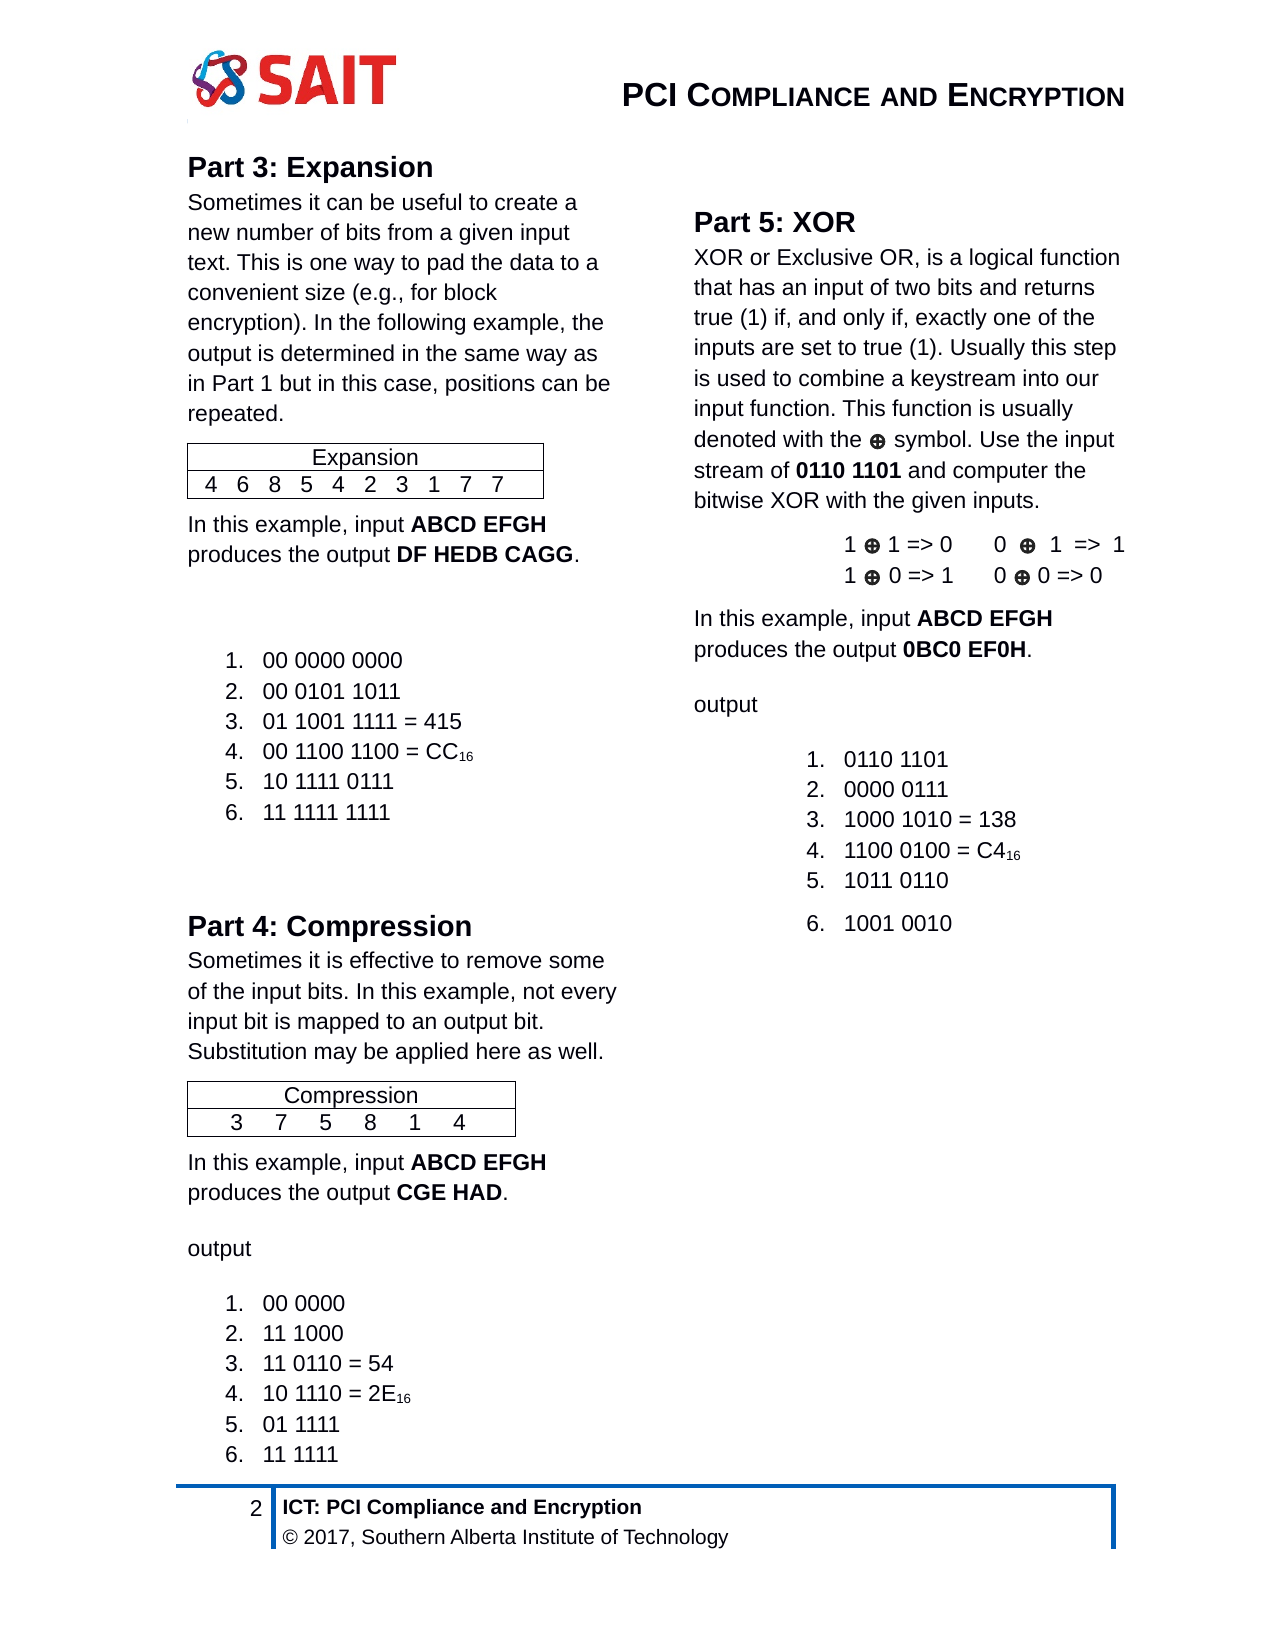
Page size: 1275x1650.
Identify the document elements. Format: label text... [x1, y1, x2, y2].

subtitle Part 5: XOR [694, 205, 1125, 239]
text In this example, input ABCD EFGH produces the output CGE HAD. [187, 1149, 619, 1206]
table_cell 3 7 5 8 1 4 [188, 1109, 515, 1136]
list 01 1001 1111 = 415 [225, 708, 619, 734]
list 0110 1101 [806, 746, 1125, 772]
subtitle Part 3: Expansion [187, 150, 619, 183]
list 0000 0111 [806, 776, 1125, 803]
list 00 1100 1100 = CC16 [225, 738, 619, 764]
text XOR or Exclusive OR, is a logical function that has an input of two bits and returns true (1) if, and only if, exactly one of the inputs are set to true (1). Usually this step is used to combine a keystream into our input function. This function is usually denoted with the ⊕ symbol. Use the input stream of 0110 1101 and computer the bitwise XOR with the given inputs. [694, 244, 1125, 513]
text Sometimes it is effective to remove some of the input bits. In this example, not every input bit is mapped to an output bit. Substitution may be applied here as well. [187, 947, 619, 1064]
picture [168, 27, 420, 131]
subtitle Part 4: Compression [187, 909, 619, 942]
list 01 1111 [225, 1411, 619, 1437]
text In this example, input ABCD EFGH produces the output 0BC0 EF0H. [694, 605, 1125, 662]
text output [187, 1234, 619, 1261]
list 00 0101 1011 [225, 678, 619, 704]
list 00 0000 0000 [225, 647, 619, 674]
list 11 1000 [225, 1320, 619, 1346]
list 1100 0100 = C416 [806, 837, 1125, 863]
list 11 0110 = 54 [225, 1350, 619, 1377]
list 1001 0010 [806, 909, 1125, 936]
text Sometimes it can be useful to create a new number of bits from a given input text. This is one way to pad the data to a convenient size (e.g., for block encryption). In the following example, the output is determined in the same way as in Part 1 but in this case, positions can be repeated. [187, 188, 619, 426]
table_header Compression [188, 1082, 515, 1108]
text 1 ⊕ 1 => 0 0 ⊕ 1 => 1 1 ⊕ 0 => 1 0 ⊕ 0 => 0 [769, 529, 1125, 589]
text output [694, 691, 1125, 717]
list 00 0000 [225, 1290, 619, 1316]
list 1000 1010 = 138 [806, 806, 1125, 833]
list 11 1111 [225, 1441, 619, 1467]
list 10 1110 = 2E16 [225, 1380, 619, 1407]
text In this example, input ABCD EFGH produces the output DF HEDB CAGG. [187, 511, 619, 568]
list 1011 0110 [806, 867, 1125, 893]
table_cell 4 6 8 5 4 2 3 1 7 7 [188, 471, 543, 497]
table_header Expansion [188, 444, 543, 470]
list 11 1111 1111 [225, 798, 619, 825]
list 10 1111 0111 [225, 768, 619, 795]
